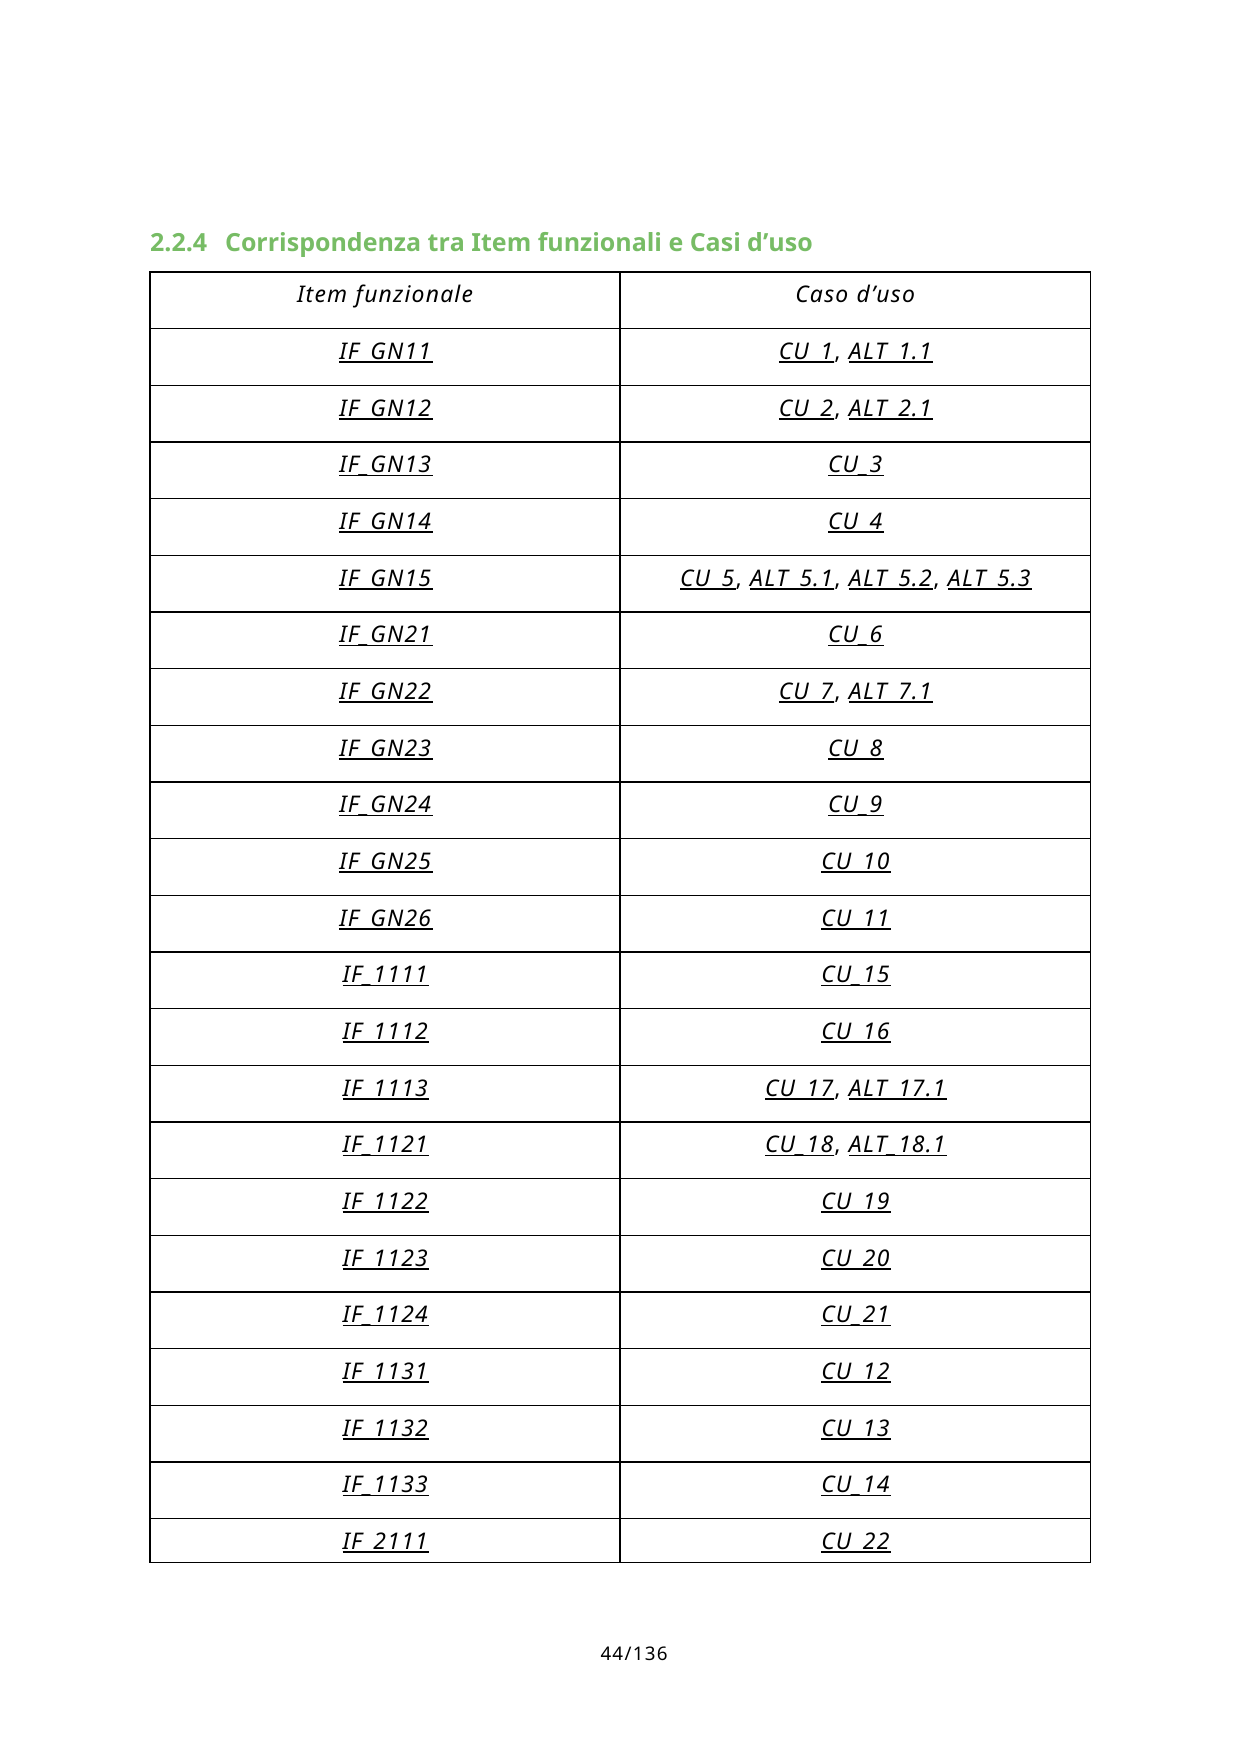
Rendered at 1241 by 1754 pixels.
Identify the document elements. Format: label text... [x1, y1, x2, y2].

table_cell CU_18, ALT_18.1 [621, 1123, 1090, 1178]
table_cell IF_1132 [151, 1406, 619, 1461]
table_cell CU_2, ALT_2.1 [621, 386, 1090, 441]
table_cell IF_GN24 [151, 783, 619, 838]
table_cell IF_1112 [151, 1009, 619, 1065]
table_cell CU_13 [621, 1406, 1090, 1461]
table_cell IF_GN14 [151, 499, 619, 555]
table_cell CU_12 [621, 1349, 1090, 1405]
table_cell IF_GN22 [151, 669, 619, 725]
table_cell CU_16 [621, 1009, 1090, 1065]
table_cell CU_21 [621, 1293, 1090, 1348]
table_cell CU_5, ALT_5.1, ALT_5.2, ALT_5.3 [621, 556, 1090, 611]
table_cell IF_GN12 [151, 386, 619, 441]
table_cell IF_1124 [151, 1293, 619, 1348]
table_cell CU_3 [621, 443, 1090, 498]
table_cell CU_1, ALT_1.1 [621, 329, 1090, 385]
table_cell IF_1133 [151, 1463, 619, 1518]
table_header Item funzionale [151, 273, 619, 328]
table_cell IF_GN23 [151, 726, 619, 781]
table_cell IF_GN21 [151, 613, 619, 668]
table_cell IF_1123 [151, 1236, 619, 1291]
table_cell IF_1131 [151, 1349, 619, 1405]
table_cell CU_22 [621, 1519, 1090, 1562]
table_cell CU_20 [621, 1236, 1090, 1291]
table_cell IF_1113 [151, 1066, 619, 1121]
table_cell CU_15 [621, 953, 1090, 1008]
table_cell IF_GN25 [151, 839, 619, 895]
table_cell IF_GN13 [151, 443, 619, 498]
table_cell CU_9 [621, 783, 1090, 838]
table_cell CU_17, ALT_17.1 [621, 1066, 1090, 1121]
table_cell IF_1122 [151, 1179, 619, 1235]
table_cell IF_2111 [151, 1519, 619, 1562]
table_cell CU_8 [621, 726, 1090, 781]
table_cell CU_4 [621, 499, 1090, 555]
table_cell IF_1121 [151, 1123, 619, 1178]
table_cell CU_6 [621, 613, 1090, 668]
table_cell IF_GN15 [151, 556, 619, 611]
table_cell CU_14 [621, 1463, 1090, 1518]
table_cell IF_1111 [151, 953, 619, 1008]
table_cell IF_GN11 [151, 329, 619, 385]
table_header Caso d’uso [621, 273, 1090, 328]
table_cell CU_7, ALT_7.1 [621, 669, 1090, 725]
subtitle Corrispondenza tra Item funzionali e Casi d’uso [150, 225, 1090, 259]
table_cell IF_GN26 [151, 896, 619, 951]
table_cell CU_19 [621, 1179, 1090, 1235]
table_cell CU_11 [621, 896, 1090, 951]
table_cell CU_10 [621, 839, 1090, 895]
